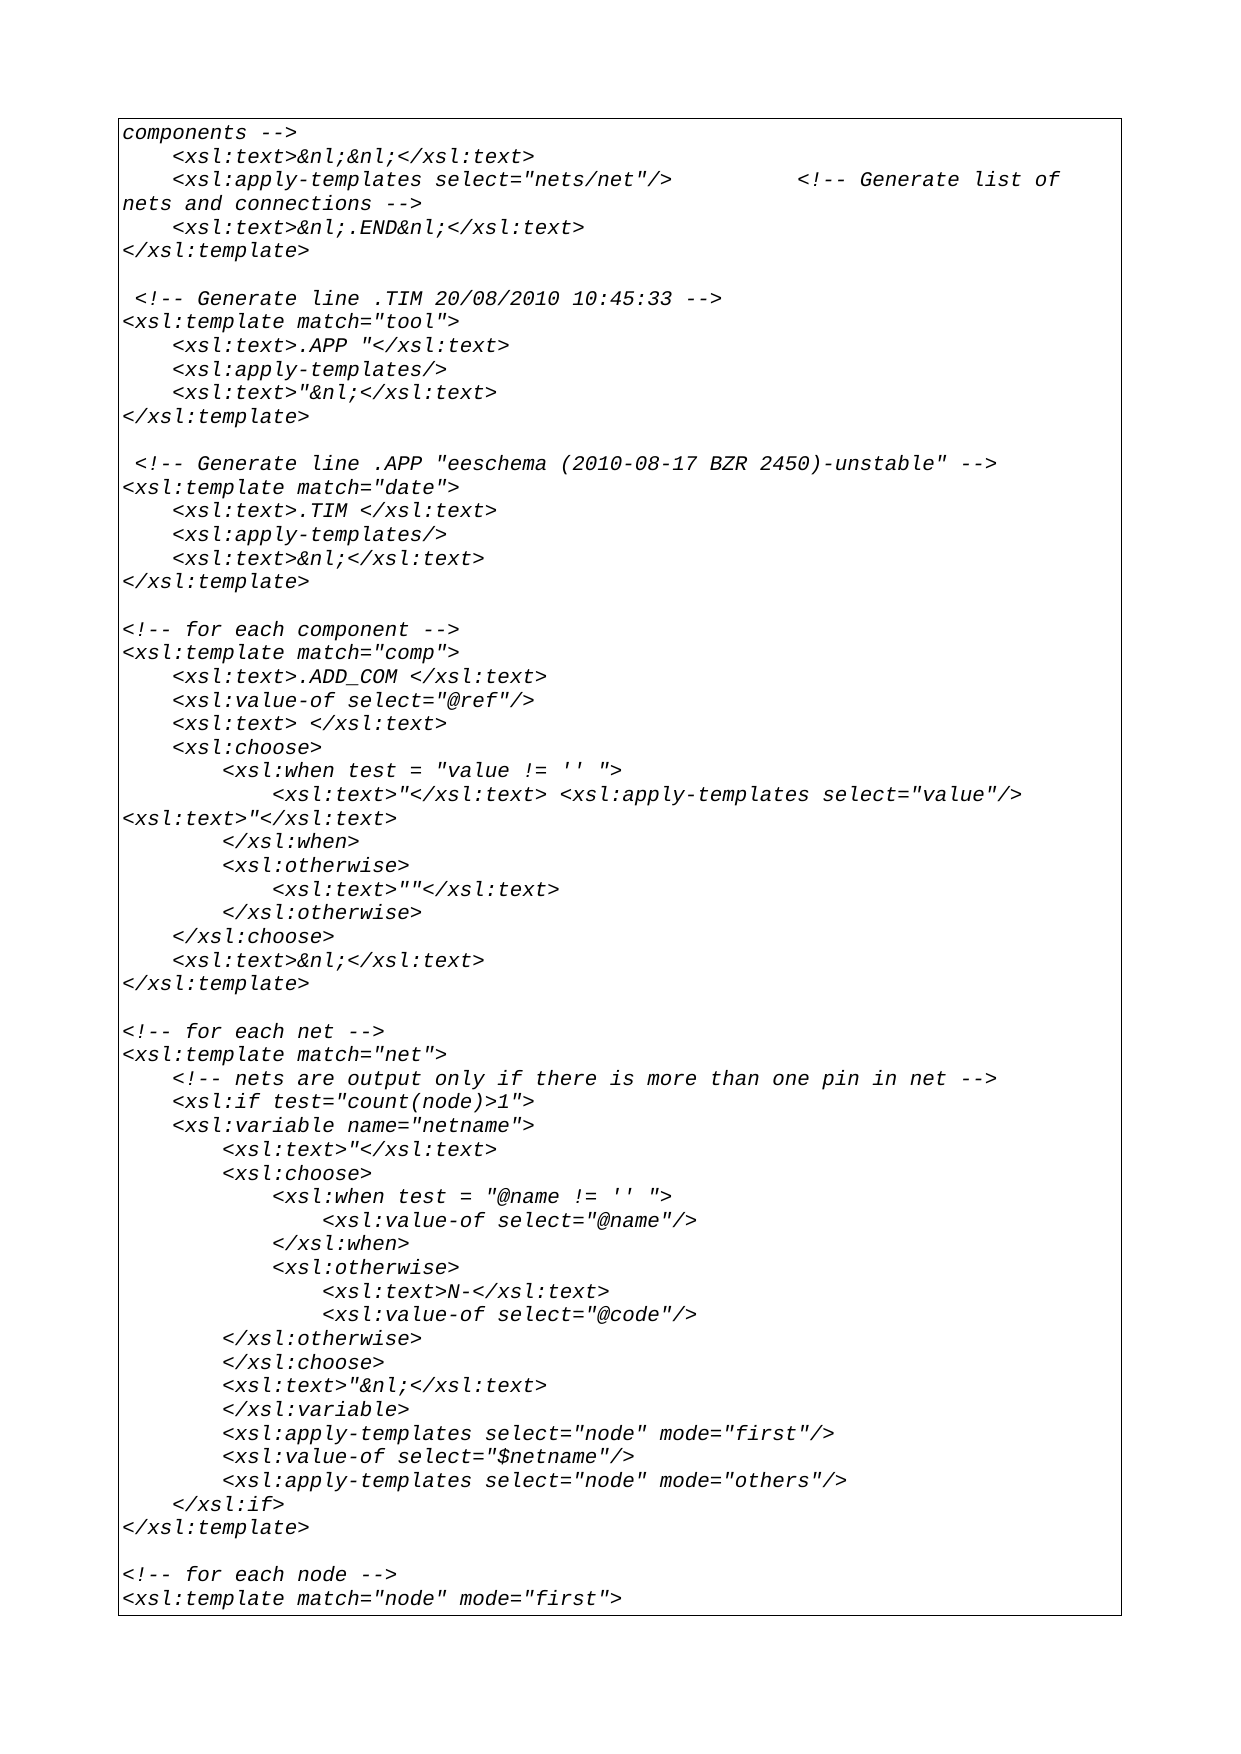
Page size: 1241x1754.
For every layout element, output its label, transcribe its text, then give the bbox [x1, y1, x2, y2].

text <xsl:otherwise> [119, 851, 1121, 875]
text <xsl:text>.TIM </xsl:text> [119, 496, 1121, 520]
text <xsl:when test = "value != '' "> [119, 757, 1121, 780]
text </xsl:template> [119, 402, 1121, 429]
text <xsl:text>.APP "</xsl:text> [119, 331, 1121, 354]
text <!-- for each net --> [119, 1017, 1121, 1040]
text <xsl:value-of select="@code"/> [119, 1300, 1121, 1324]
text <xsl:value-of select="@ref"/> [119, 686, 1121, 709]
text <xsl:text> </xsl:text> [119, 709, 1121, 733]
text </xsl:when> [119, 1229, 1121, 1253]
text <xsl:text>&nl;.END&nl;</xsl:text> [119, 213, 1121, 236]
text <xsl:value-of select="$netname"/> [119, 1442, 1121, 1466]
text <!-- Generate line .APP "eeschema (2010-08-17 BZR 2450)-unstable" --> [119, 449, 1121, 473]
text </xsl:when> [119, 827, 1121, 851]
text <xsl:text>"&nl;</xsl:text> [119, 1371, 1121, 1395]
text </xsl:template> [119, 236, 1121, 264]
text <xsl:apply-templates select="node" mode="first"/> [119, 1419, 1121, 1442]
text <xsl:choose> [119, 733, 1121, 757]
text </xsl:template> [119, 969, 1121, 997]
text <xsl:template match="net"> [119, 1040, 1121, 1064]
text <xsl:text>"</xsl:text> [119, 1135, 1121, 1158]
text <xsl:template match="comp"> [119, 638, 1121, 662]
text </xsl:template> [119, 567, 1121, 595]
text <xsl:apply-templates/> [119, 354, 1121, 378]
text <xsl:apply-templates/> [119, 520, 1121, 544]
text </xsl:choose> [119, 922, 1121, 946]
text <xsl:text>&nl;&nl;</xsl:text> [119, 142, 1121, 165]
text <!-- for each component --> [119, 615, 1121, 638]
text <xsl:template match="date"> [119, 473, 1121, 496]
text <!-- Generate line .TIM 20/08/2010 10:45:33 --> [119, 284, 1121, 307]
text <xsl:text>"</xsl:text> <xsl:apply-templates select="value"/> <xsl:text>"</xsl:text> [119, 780, 1121, 827]
text <xsl:text>"&nl;</xsl:text> [119, 378, 1121, 402]
text <xsl:template match="node" mode="first"> [119, 1584, 1121, 1615]
text <xsl:apply-templates select="node" mode="others"/> [119, 1466, 1121, 1489]
text <xsl:value-of select="@name"/> [119, 1206, 1121, 1229]
text components --> [119, 119, 1121, 142]
text <xsl:text>.ADD_COM </xsl:text> [119, 662, 1121, 686]
text </xsl:variable> [119, 1395, 1121, 1419]
text <xsl:otherwise> [119, 1253, 1121, 1277]
text <xsl:variable name="netname"> [119, 1111, 1121, 1135]
text <xsl:template match="tool"> [119, 307, 1121, 331]
text </xsl:template> [119, 1513, 1121, 1541]
text </xsl:if> [119, 1489, 1121, 1513]
text <xsl:choose> [119, 1158, 1121, 1182]
text </xsl:otherwise> [119, 898, 1121, 922]
text <!-- nets are output only if there is more than one pin in net --> [119, 1064, 1121, 1088]
text </xsl:choose> [119, 1348, 1121, 1371]
text <xsl:text>N-</xsl:text> [119, 1277, 1121, 1300]
text </xsl:otherwise> [119, 1324, 1121, 1348]
text <xsl:text>""</xsl:text> [119, 875, 1121, 898]
text <xsl:text>&nl;</xsl:text> [119, 544, 1121, 567]
text <!-- for each node --> [119, 1561, 1121, 1584]
text <xsl:when test = "@name != '' "> [119, 1182, 1121, 1206]
text <xsl:if test="count(node)>1"> [119, 1088, 1121, 1111]
text <xsl:text>&nl;</xsl:text> [119, 946, 1121, 969]
text <xsl:apply-templates select="nets/net"/> <!-- Generate list of nets and connections --> [119, 165, 1121, 213]
